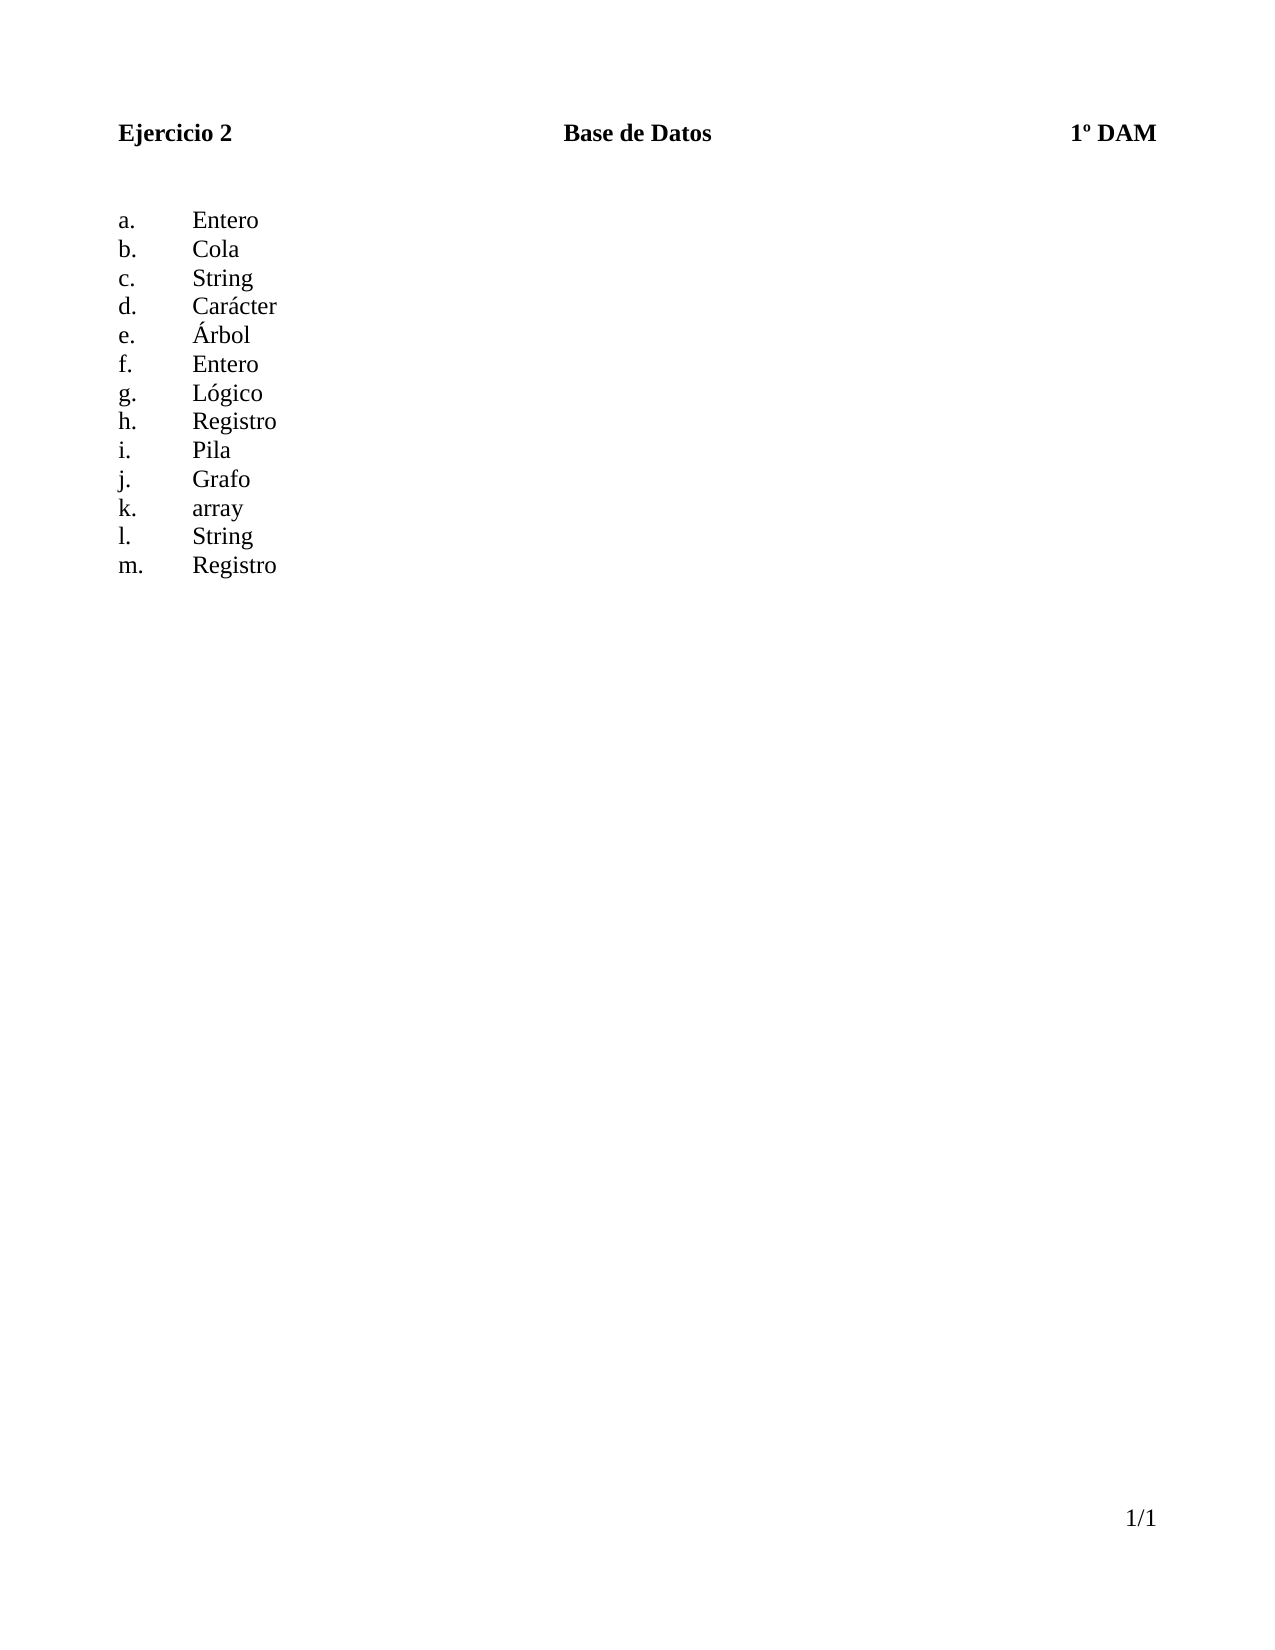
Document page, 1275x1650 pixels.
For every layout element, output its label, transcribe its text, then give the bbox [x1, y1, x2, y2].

text l. String [118, 521, 1157, 550]
text m. Registro [118, 550, 1157, 579]
text g. Lógico [118, 378, 1157, 406]
text i. Pila [118, 435, 1157, 464]
text b. Cola [118, 234, 1157, 263]
text e. Árbol [118, 320, 1157, 349]
text a. Entero [118, 205, 1157, 234]
text j. Grafo [118, 464, 1157, 493]
text k. array [118, 493, 1157, 521]
text d. Carácter [118, 291, 1157, 320]
text f. Entero [118, 349, 1157, 378]
text c. String [118, 263, 1157, 291]
text h. Registro [118, 406, 1157, 435]
